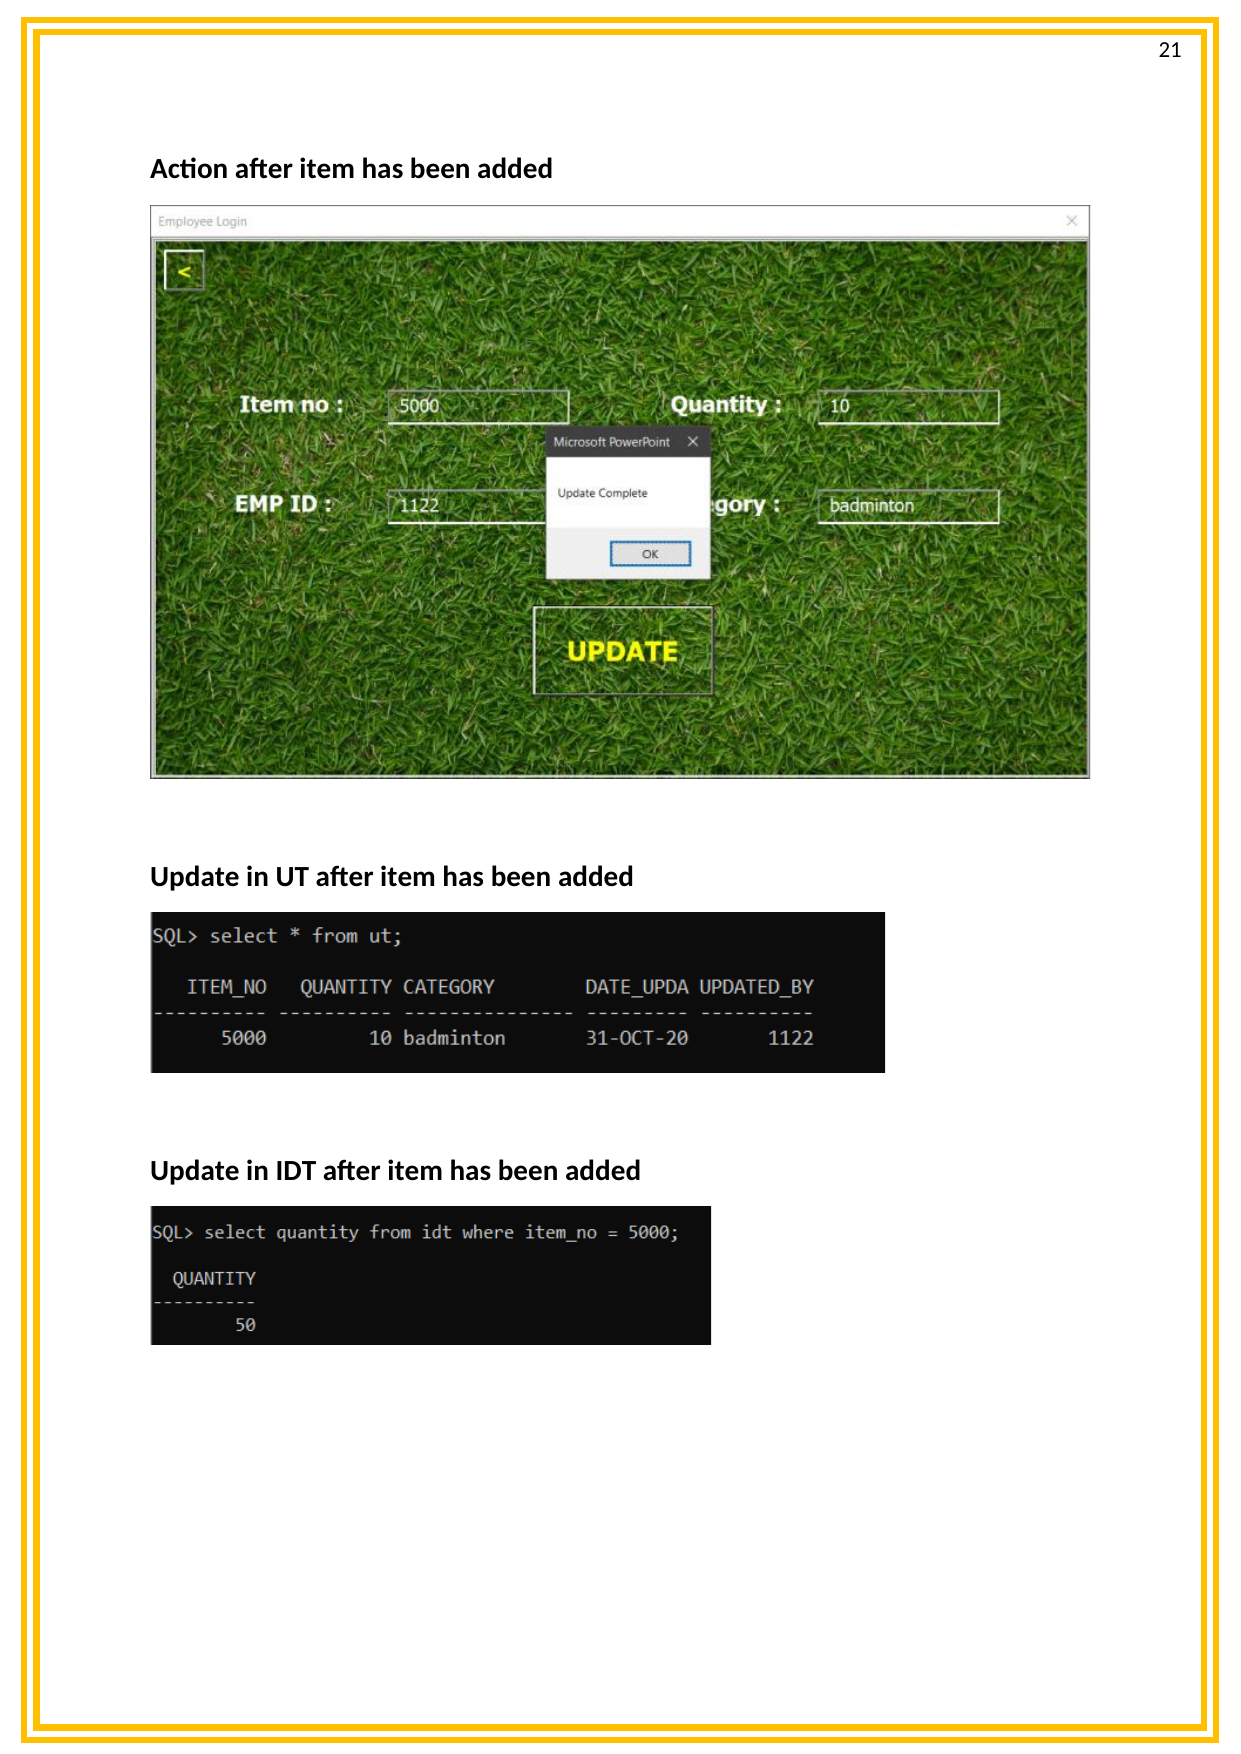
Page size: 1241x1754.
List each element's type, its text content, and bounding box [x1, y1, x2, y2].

text Update in UT after item has been added [150, 858, 1181, 893]
picture [150, 912, 886, 1073]
text Update in IDT after item has been added [150, 1152, 1181, 1187]
picture [150, 1206, 712, 1345]
picture [150, 205, 1091, 779]
text Action after item has been added [150, 150, 1181, 186]
